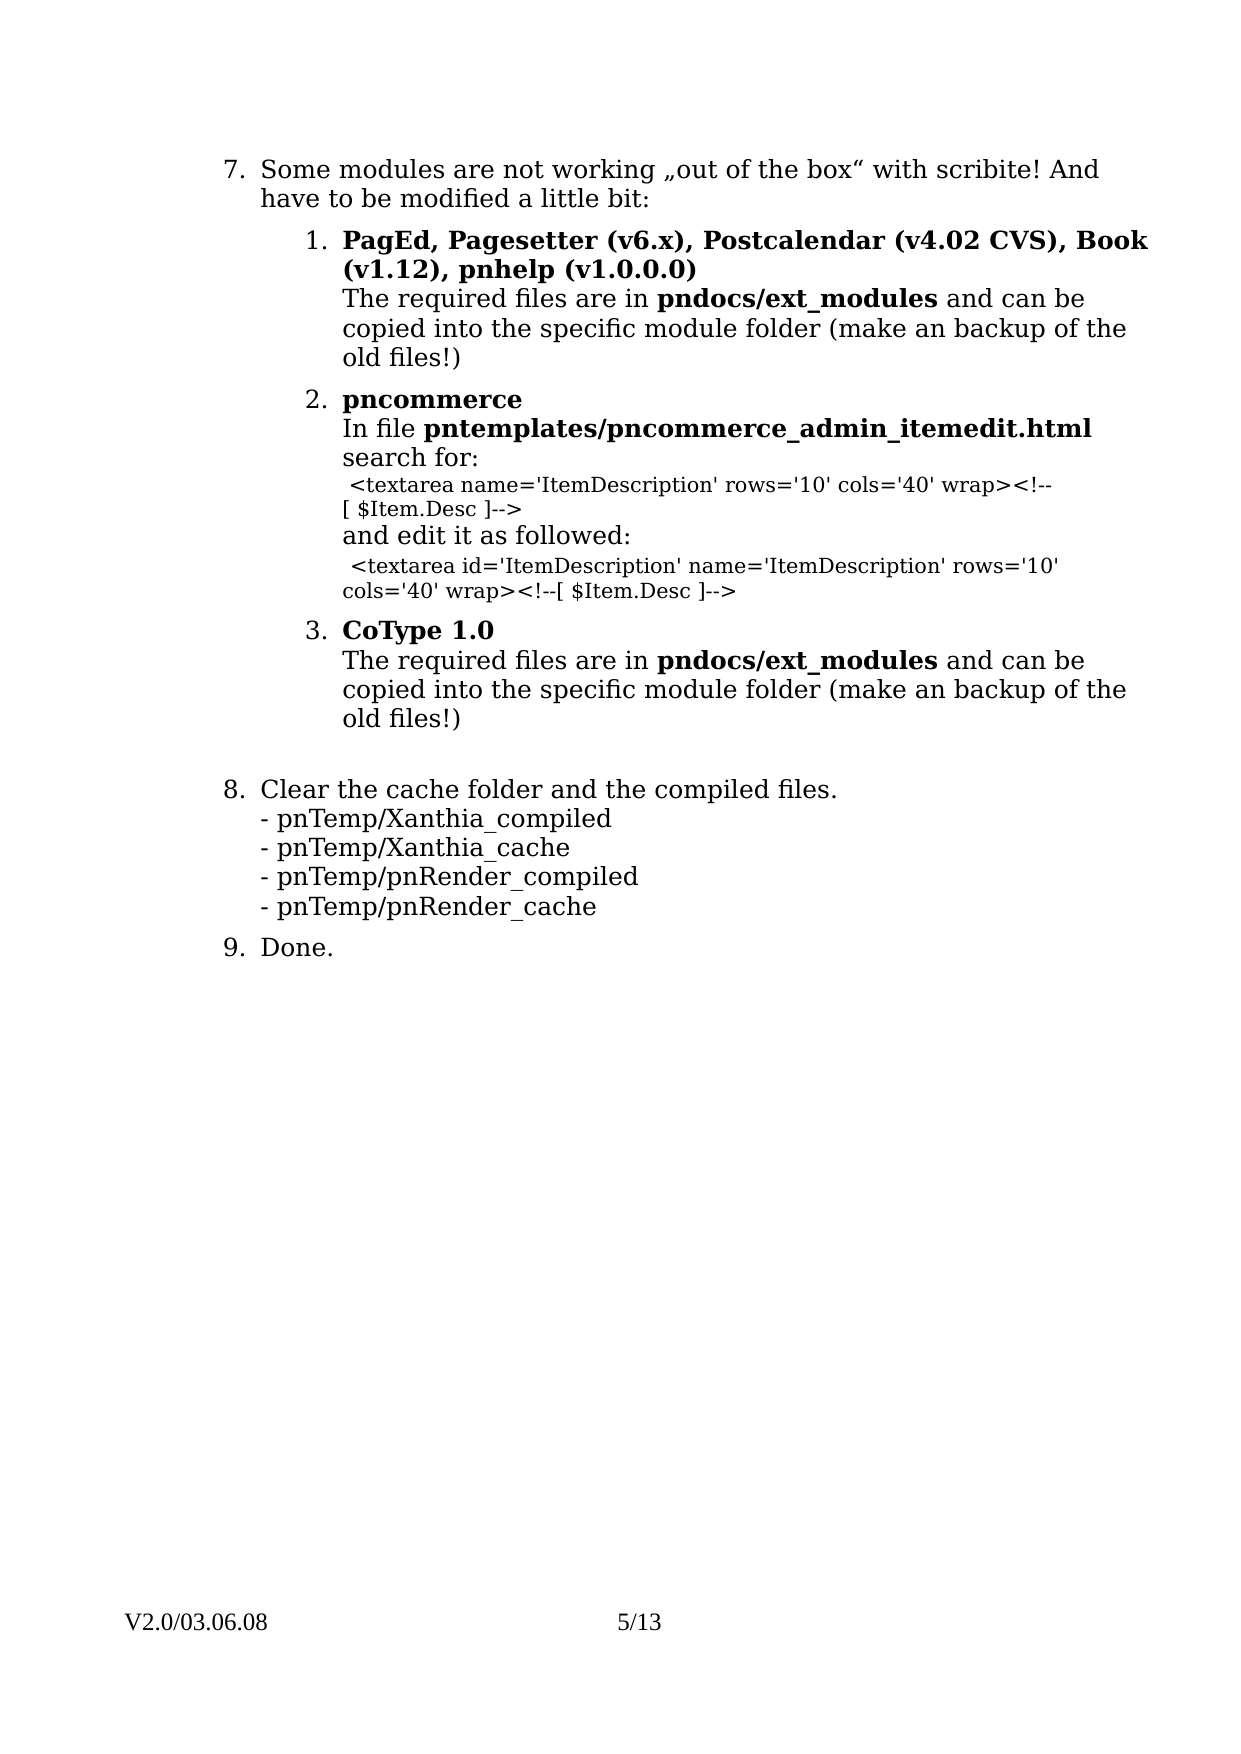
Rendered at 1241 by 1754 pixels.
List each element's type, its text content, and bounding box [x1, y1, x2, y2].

list Some modules are not working „out of the box“ with scribite! And have to be modified a little bit: [223, 155, 1160, 213]
list CoType 1.0 The required files are in pndocs/ext_modules and can be copied into the specific module folder (make an backup of the old files!) [304, 616, 1160, 762]
list PagEd, Pagesetter (v6.x), Postcalendar (v4.02 CVS), Book (v1.12), pnhelp (v1.0.0.0) The required files are in pndocs/ext_modules and can be copied into the specific module folder (make an backup of the old files!) [304, 226, 1160, 372]
list pncommerce In file pntemplates/pncommerce_admin_itemedit.html search for: <textarea name='ItemDescription' rows='10' cols='40' wrap><!--[ $Item.Desc ]--> and edit it as followed: <textarea id='ItemDescription' name='ItemDescription' rows='10' cols='40' wrap><!--[ $Item.Desc ]--> [304, 385, 1160, 604]
list Done. [223, 933, 1160, 962]
list Clear the cache folder and the compiled files. - pnTemp/Xanthia_compiled - pnTemp/Xanthia_cache - pnTemp/pnRender_compiled - pnTemp/pnRender_cache [223, 775, 1160, 921]
